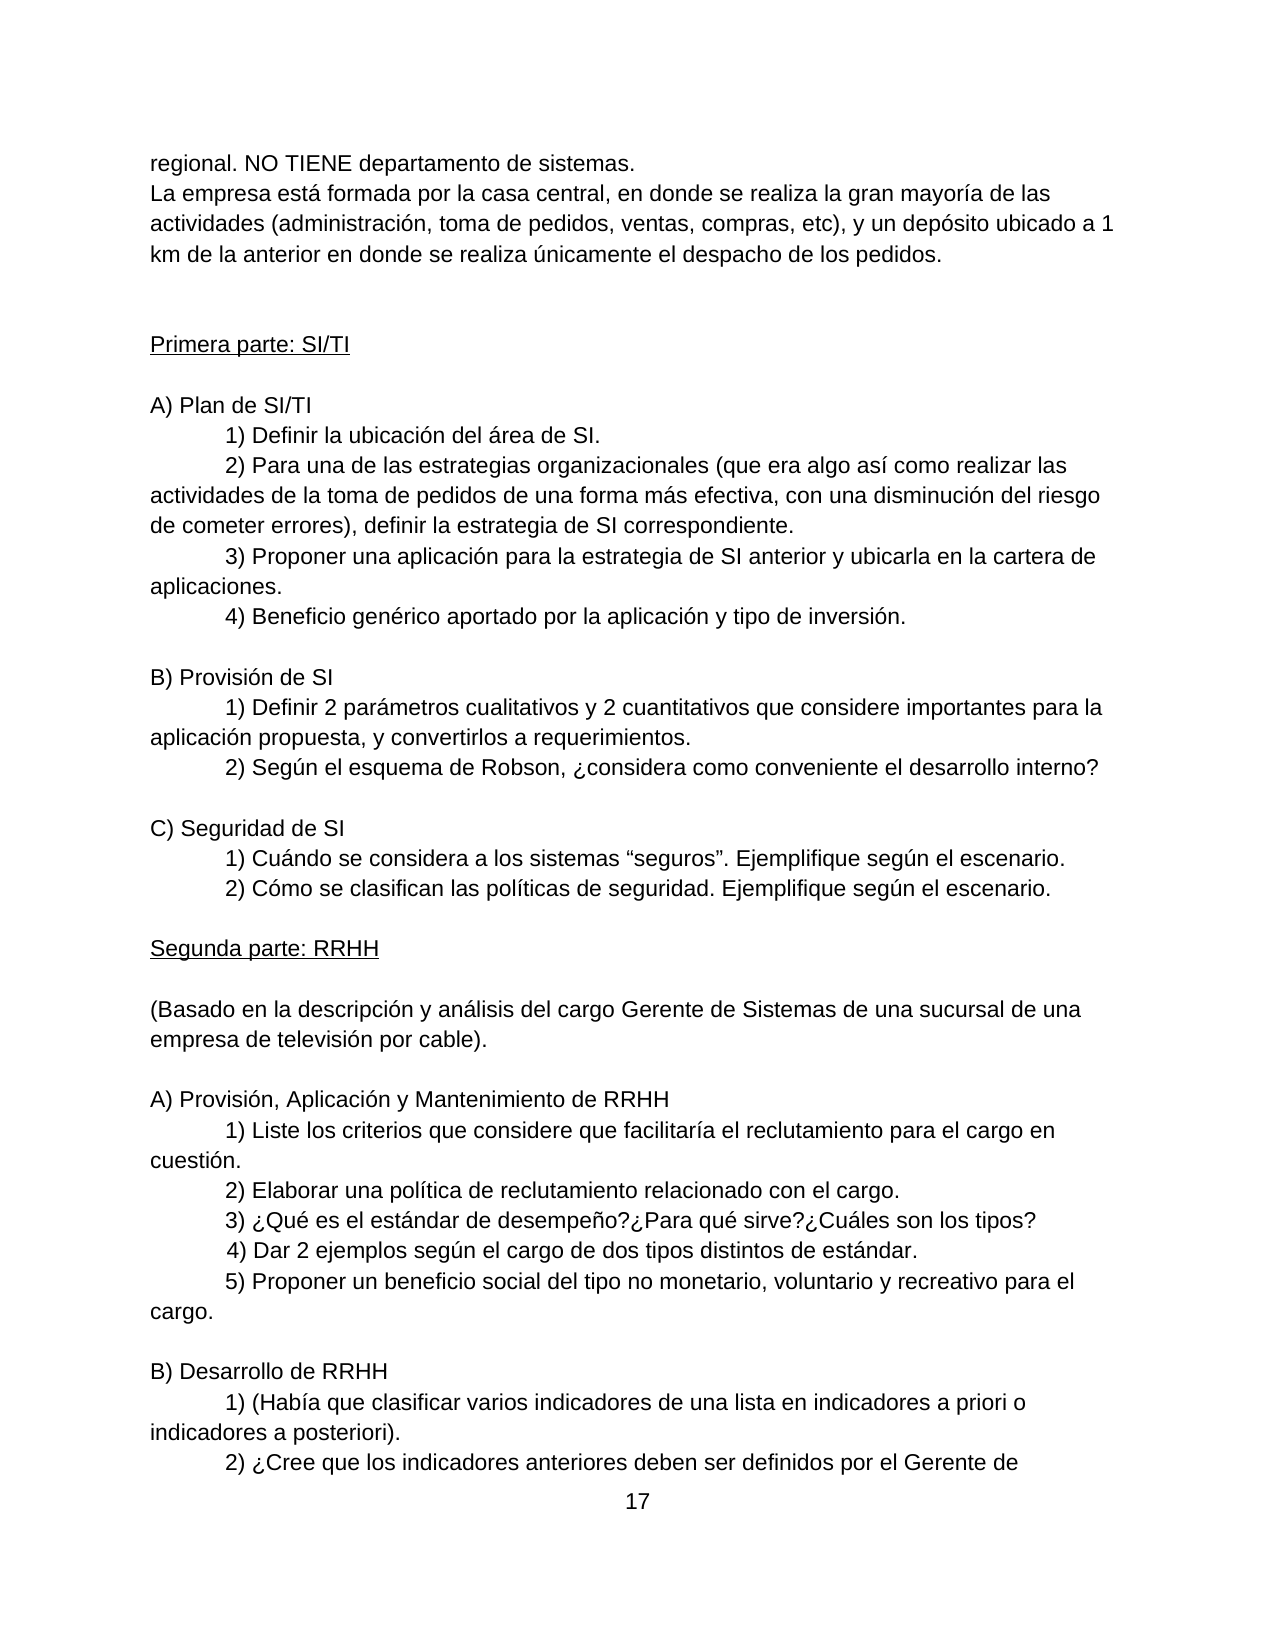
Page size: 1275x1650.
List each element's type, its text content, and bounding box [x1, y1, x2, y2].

text 1) Liste los criterios que considere que facilitaría el reclutamiento para el cargo en cuestión. [150, 1117, 1125, 1173]
text 2) Elaborar una política de reclutamiento relacionado con el cargo. [150, 1177, 1125, 1203]
text A) Plan de SI/TI [150, 392, 1125, 418]
text 1) Definir 2 parámetros cualitativos y 2 cuantitativos que considere importantes para la aplicación propuesta, y convertirlos a requerimientos. [150, 694, 1125, 750]
text 5) Proponer un beneficio social del tipo no monetario, voluntario y recreativo para el cargo. [150, 1268, 1125, 1324]
text 1) Cuándo se considera a los sistemas “seguros”. Ejemplifique según el escenario. [150, 845, 1125, 871]
text 1) Definir la ubicación del área de SI. [150, 422, 1125, 448]
text (Basado en la descripción y análisis del cargo Gerente de Sistemas de una sucursal de una empresa de televisión por cable). [150, 996, 1125, 1052]
text B) Desarrollo de RRHH [150, 1358, 1125, 1385]
text 2) ¿Cree que los indicadores anteriores deben ser definidos por el Gerente de [150, 1449, 1125, 1475]
text La empresa está formada por la casa central, en donde se realiza la gran mayoría de las actividades (administración, toma de pedidos, ventas, compras, etc), y un depósito ubicado a 1 km de la anterior en donde se realiza únicamente el despacho de los pedidos. [150, 180, 1125, 267]
text regional. NO TIENE departamento de sistemas. [150, 150, 1125, 176]
text 1) (Había que clasificar varios indicadores de una lista en indicadores a priori o indicadores a posteriori). [150, 1388, 1125, 1445]
text 3) Proponer una aplicación para la estrategia de SI anterior y ubicarla en la cartera de aplicaciones. [150, 543, 1125, 599]
text 4) Beneficio genérico aportado por la aplicación y tipo de inversión. [150, 603, 1125, 629]
text Segunda parte: RRHH [150, 935, 1125, 962]
text 2) Para una de las estrategias organizacionales (que era algo así como realizar las actividades de la toma de pedidos de una forma más efectiva, con una disminución del riesgo de cometer errores), definir la estrategia de SI correspondiente. [150, 452, 1125, 539]
text 2) Según el esquema de Robson, ¿considera como conveniente el desarrollo interno? [150, 754, 1125, 781]
text Primera parte: SI/TI [150, 331, 1125, 358]
text A) Provisión, Aplicación y Mantenimiento de RRHH [150, 1086, 1125, 1113]
text 2) Cómo se clasifican las políticas de seguridad. Ejemplifique según el escenario. [150, 875, 1125, 901]
text C) Seguridad de SI [150, 814, 1125, 841]
text 3) ¿Qué es el estándar de desempeño?¿Para qué sirve?¿Cuáles son los tipos? [150, 1207, 1125, 1234]
text B) Provisión de SI [150, 663, 1125, 690]
text 4) Dar 2 ejemplos según el cargo de dos tipos distintos de estándar. [150, 1237, 1125, 1264]
